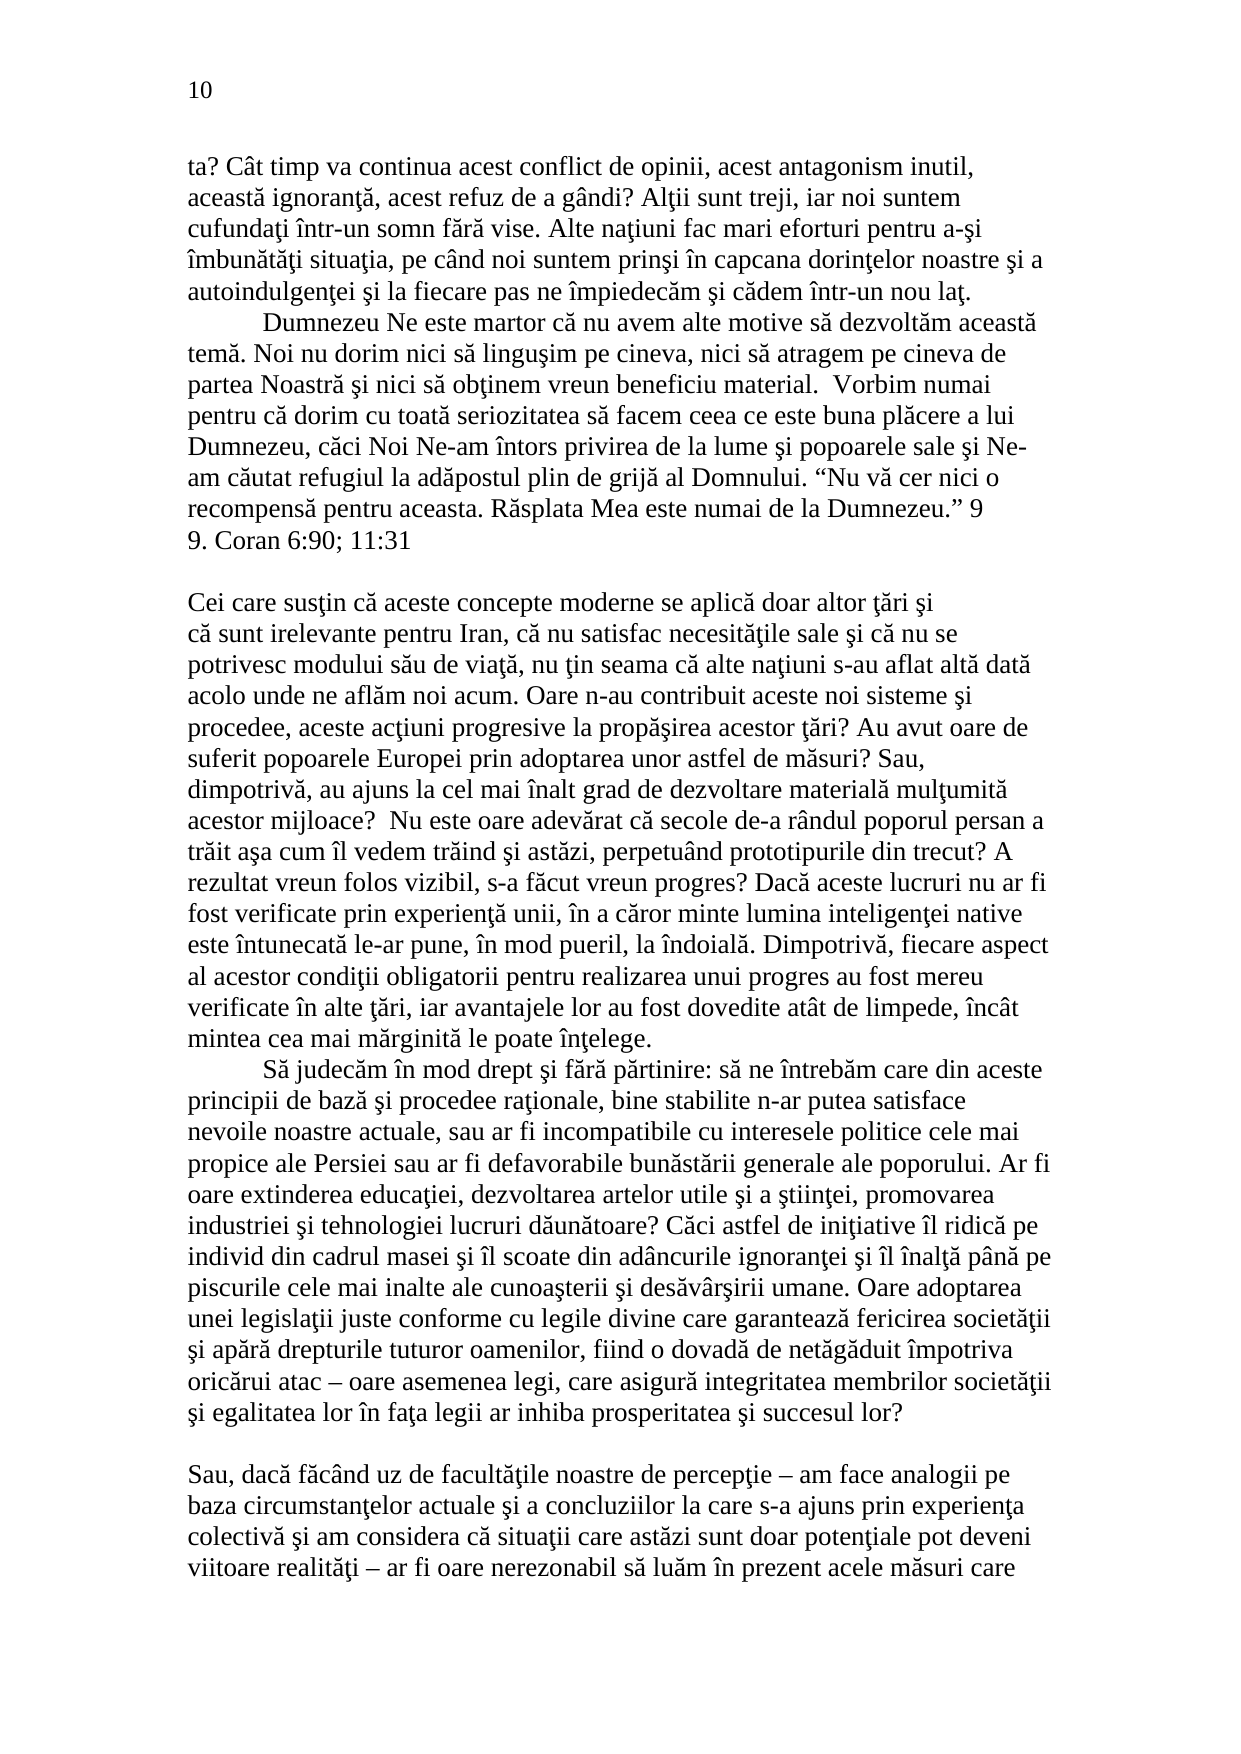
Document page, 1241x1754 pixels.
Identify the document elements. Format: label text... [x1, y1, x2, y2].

text baza circumstanţelor actuale şi a concluziilor la care s-a ajuns prin experienţa colectivă şi am considera că situaţii care astăzi sunt doar potenţiale pot deveni viitoare realităţi – ar fi oare nerezonabil să luăm în prezent acele măsuri care [187, 1489, 1053, 1583]
text Sau, dacă făcând uz de facultăţile noastre de percepţie – am face analogii pe [187, 1458, 1053, 1489]
list 9. Coran 6:90; 11:31 [187, 524, 1053, 555]
text Cei care susţin că aceste concepte moderne se aplică doar altor ţări şi [187, 586, 1053, 617]
text că sunt irelevante pentru Iran, că nu satisfac necesităţile sale şi că nu se potrivesc modului său de viaţă, nu ţin seama că alte naţiuni s-au aflat altă dată acolo unde ne aflăm noi acum. Oare n-au contribuit aceste noi sisteme şi procedee, aceste acţiuni progresive la propăşirea acestor ţări? Au avut oare de suferit popoarele Europei prin adoptarea unor astfel de măsuri? Sau, dimpotrivă, au ajuns la cel mai înalt grad de dezvoltare materială mulţumită acestor mijloace? Nu este oare adevărat că secole de-a rândul poporul persan a trăit aşa cum îl vedem trăind şi astăzi, perpetuând prototipurile din trecut? A rezultat vreun folos vizibil, s-a făcut vreun progres? Dacă aceste lucruri nu ar fi fost verificate prin experienţă unii, în a căror minte lumina inteligenţei native este întunecată le-ar pune, în mod pueril, la îndoială. Dimpotrivă, fiecare aspect al acestor condiţii obligatorii pentru realizarea unui progres au fost mereu verificate în alte ţări, iar avantajele lor au fost dovedite atât de limpede, încât mintea cea mai mărginită le poate înţelege. [187, 617, 1053, 1053]
text ta? Cât timp va continua acest conflict de opinii, acest antagonism inutil, această ignoranţă, acest refuz de a gândi? Alţii sunt treji, iar noi suntem cufundaţi într-un somn fără vise. Alte naţiuni fac mari eforturi pentru a-şi îmbunătăţi situaţia, pe când noi suntem prinşi în capcana dorinţelor noastre şi a autoindulgenţei şi la fiecare pas ne împiedecăm şi cădem într-un nou laţ. [187, 150, 1053, 306]
text Dumnezeu Ne este martor că nu avem alte motive să dezvoltăm această temă. Noi nu dorim nici să linguşim pe cineva, nici să atragem pe cineva de partea Noastră şi nici să obţinem vreun beneficiu material. Vorbim numai pentru că dorim cu toată seriozitatea să facem ceea ce este buna plăcere a lui Dumnezeu, căci Noi Ne-am întors privirea de la lume şi popoarele sale şi Ne-am căutat refugiul la adăpostul plin de grijă al Domnului. “Nu vă cer nici o recompensă pentru aceasta. Răsplata Mea este numai de la Dumnezeu.” 9 [187, 306, 1053, 524]
text Să judecăm în mod drept şi fără părtinire: să ne întrebăm care din aceste principii de bază şi procedee raţionale, bine stabilite n-ar putea satisface nevoile noastre actuale, sau ar fi incompatibile cu interesele politice cele mai propice ale Persiei sau ar fi defavorabile bunăstării generale ale poporului. Ar fi oare extinderea educaţiei, dezvoltarea artelor utile şi a ştiinţei, promovarea industriei şi tehnologiei lucruri dăunătoare? Căci astfel de iniţiative îl ridică pe individ din cadrul masei şi îl scoate din adâncurile ignoranţei şi îl înalţă până pe piscurile cele mai inalte ale cunoaşterii şi desăvârşirii umane. Oare adoptarea unei legislaţii juste conforme cu legile divine care garantează fericirea societăţii şi apără drepturile tuturor oamenilor, fiind o dovadă de netăgăduit împotriva oricărui atac – oare asemenea legi, care asigură integritatea membrilor societăţii şi egalitatea lor în faţa legii ar inhiba prosperitatea şi succesul lor? [187, 1053, 1053, 1427]
